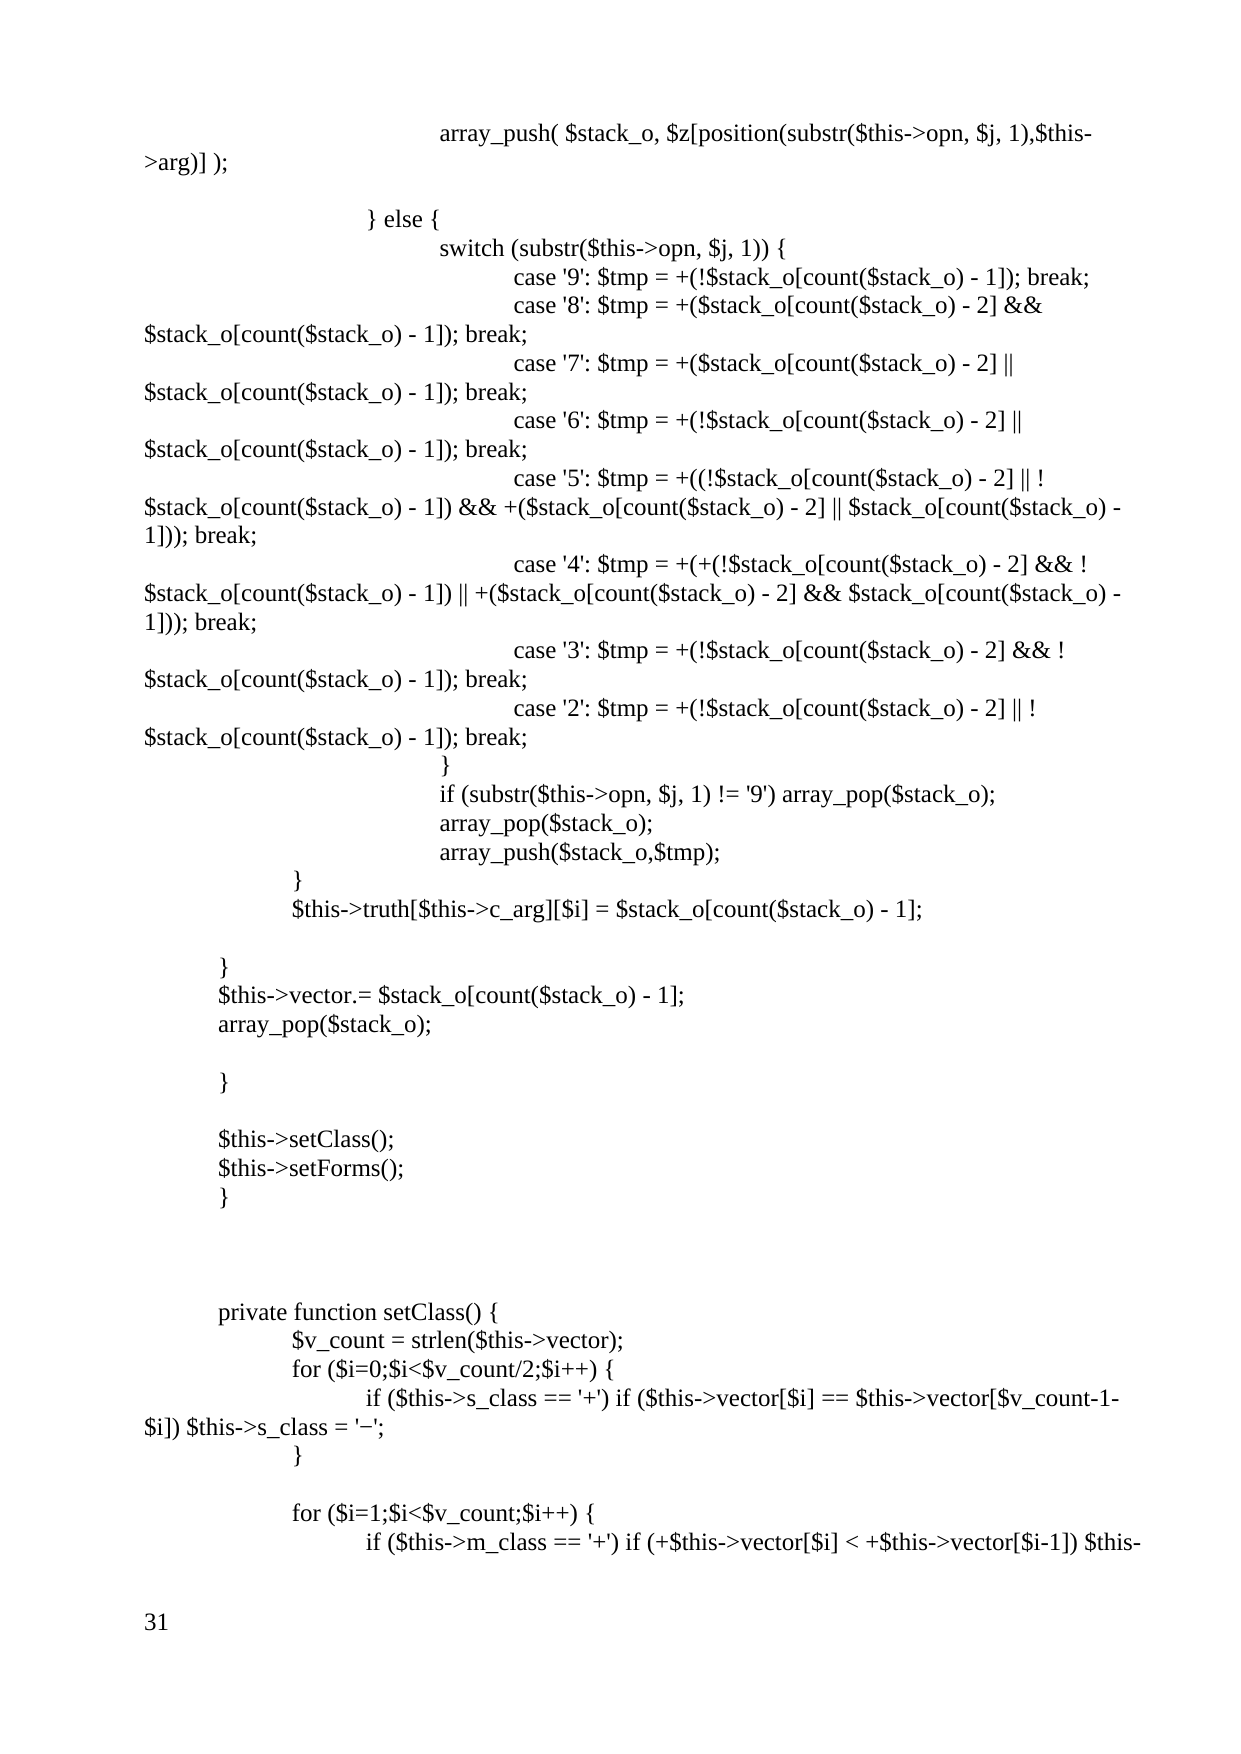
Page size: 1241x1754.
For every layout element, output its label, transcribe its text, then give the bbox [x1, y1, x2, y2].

text } [144, 1182, 1152, 1211]
text case '3': $tmp = +(!$stack_o[count($stack_o) - 2] && !$stack_o[count($stack_o) - 1]); break; [144, 636, 1152, 693]
text $this->vector.= $stack_o[count($stack_o) - 1]; [144, 981, 1152, 1009]
text case '7': $tmp = +($stack_o[count($stack_o) - 2] || $stack_o[count($stack_o) - 1]); break; [144, 348, 1152, 406]
text } [144, 952, 1152, 981]
text if ($this->m_class == '+') if (+$this->vector[$i] < +$this->vector[$i-1]) $this- [144, 1527, 1152, 1556]
text $v_count = strlen($this->vector); [144, 1326, 1152, 1354]
text if ($this->s_class == '+') if ($this->vector[$i] == $this->vector[$v_count-1-$i]) $this->s_class = '−'; [144, 1383, 1152, 1441]
text case '2': $tmp = +(!$stack_o[count($stack_o) - 2] || !$stack_o[count($stack_o) - 1]); break; [144, 693, 1152, 751]
text private function setClass() { [144, 1297, 1152, 1326]
text $this->setClass(); [144, 1124, 1152, 1153]
text case '5': $tmp = +((!$stack_o[count($stack_o) - 2] || !$stack_o[count($stack_o) - 1]) && +($stack_o[count($stack_o) - 2] || $stack_o[count($stack_o) - 1])); break; [144, 463, 1152, 549]
text for ($i=1;$i<$v_count;$i++) { [144, 1498, 1152, 1527]
text array_pop($stack_o); [144, 808, 1152, 837]
text case '9': $tmp = +(!$stack_o[count($stack_o) - 1]); break; [144, 262, 1152, 291]
text } else { [144, 204, 1152, 233]
text if (substr($this->opn, $j, 1) != '9') array_pop($stack_o); [144, 779, 1152, 808]
text switch (substr($this->opn, $j, 1)) { [144, 233, 1152, 262]
text } [144, 1441, 1152, 1469]
text for ($i=0;$i<$v_count/2;$i++) { [144, 1354, 1152, 1383]
text array_pop($stack_o); [144, 1009, 1152, 1038]
text $this->truth[$this->c_arg][$i] = $stack_o[count($stack_o) - 1]; [144, 894, 1152, 923]
text } [144, 866, 1152, 894]
text array_push($stack_o,$tmp); [144, 837, 1152, 866]
text $this->setForms(); [144, 1153, 1152, 1182]
text } [144, 751, 1152, 779]
text } [144, 1067, 1152, 1096]
text case '6': $tmp = +(!$stack_o[count($stack_o) - 2] || $stack_o[count($stack_o) - 1]); break; [144, 406, 1152, 463]
text case '8': $tmp = +($stack_o[count($stack_o) - 2] && $stack_o[count($stack_o) - 1]); break; [144, 291, 1152, 348]
text array_push( $stack_o, $z[position(substr($this->opn, $j, 1),$this->arg)] ); [144, 118, 1152, 176]
text case '4': $tmp = +(+(!$stack_o[count($stack_o) - 2] && !$stack_o[count($stack_o) - 1]) || +($stack_o[count($stack_o) - 2] && $stack_o[count($stack_o) - 1])); break; [144, 549, 1152, 636]
